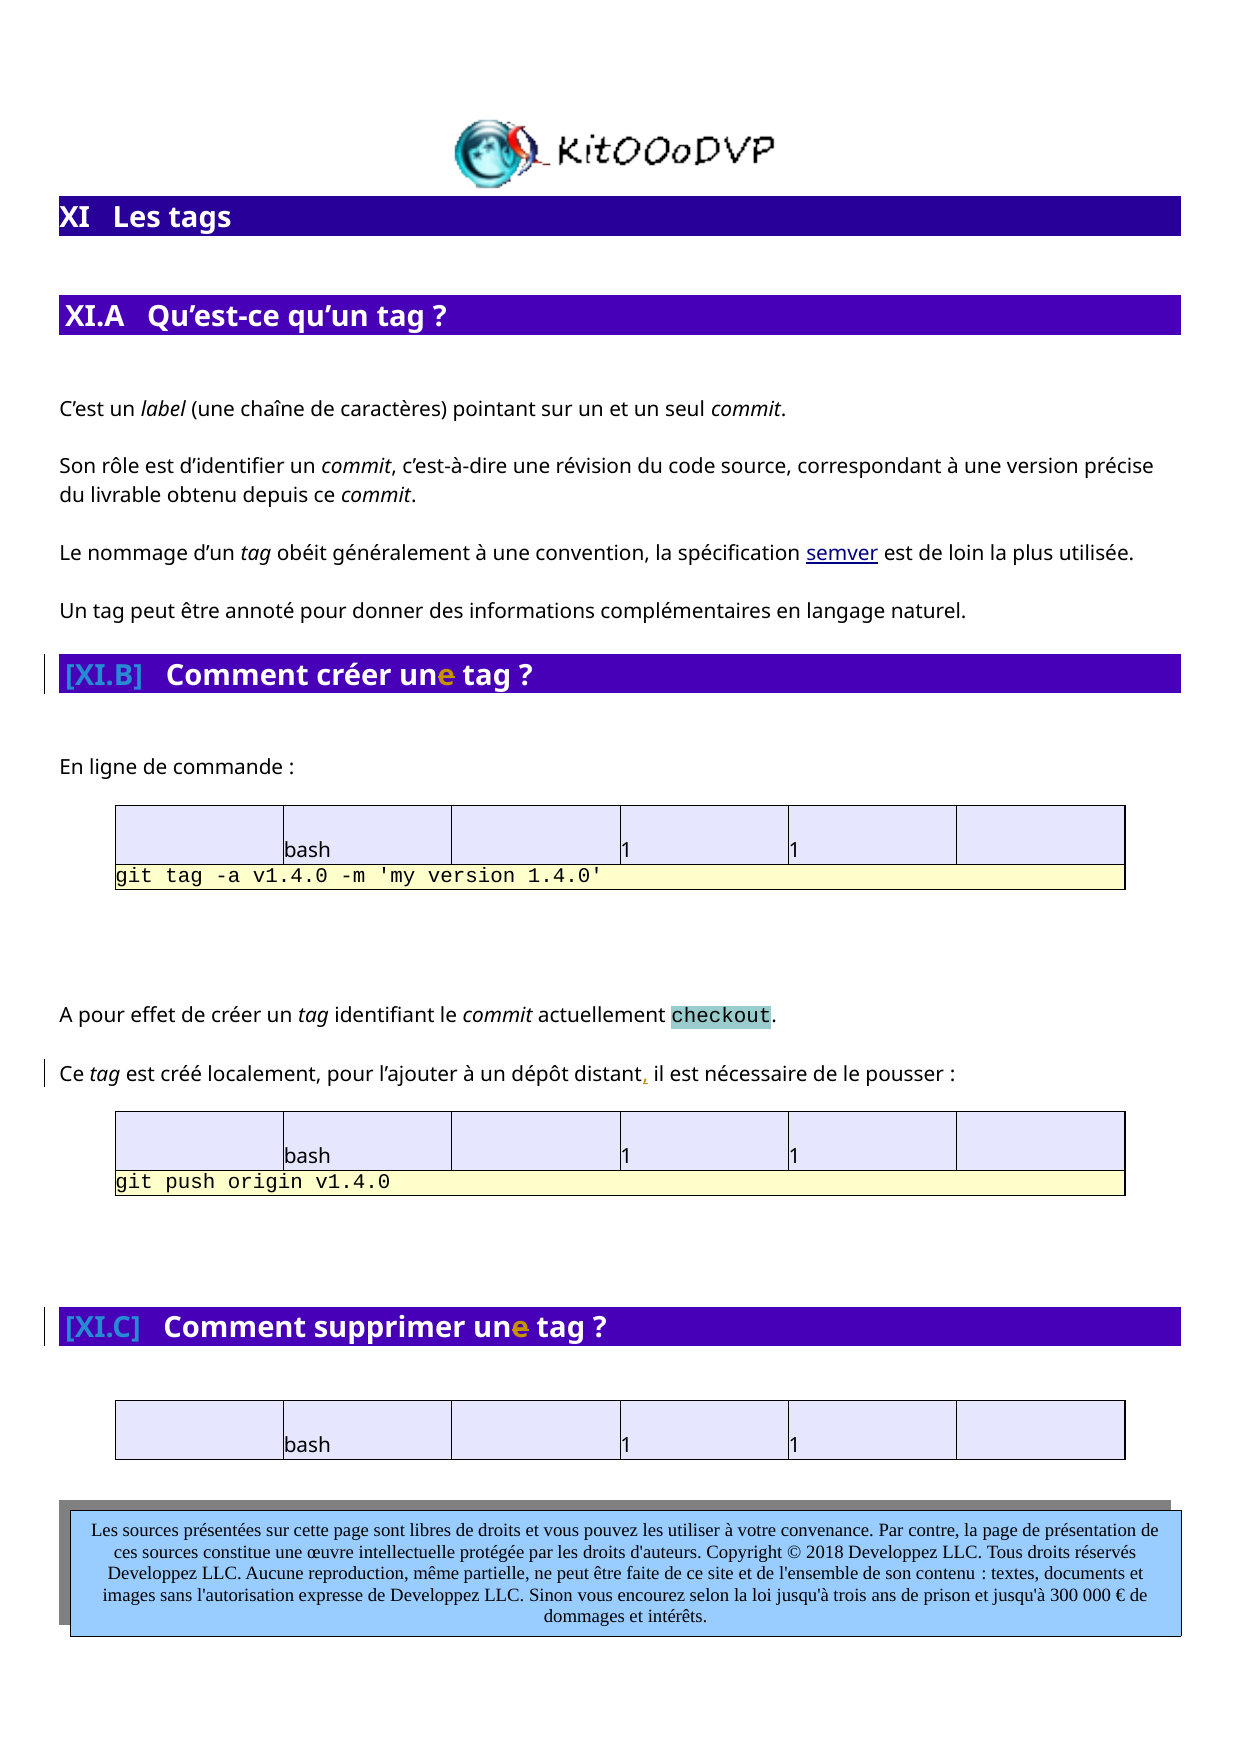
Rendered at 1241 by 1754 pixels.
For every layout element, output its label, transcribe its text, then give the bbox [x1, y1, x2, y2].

text Ce tag est créé localement, pour l’ajouter à un dépôt distant, il est nécessaire de le pousser : [59, 1059, 1181, 1087]
table_header 1 [621, 806, 788, 864]
subtitle Comment supprimer un tag ? [59, 1307, 1181, 1346]
text En ligne de commande : [59, 752, 1181, 781]
table_header 1 [789, 1112, 956, 1170]
table_header 1 [789, 1401, 956, 1459]
table_header 1 [621, 1112, 788, 1170]
text Un tag peut être annoté pour donner des informations complémentaires en langage naturel. [59, 596, 1181, 624]
text Son rôle est d’identifier un commit, c’est-à-dire une révision du code source, correspondant à une version précise du livrable obtenu depuis ce commit. [59, 452, 1181, 508]
subtitle Qu’est-ce qu’un tag ? [59, 295, 1181, 335]
table_header 1 [621, 1401, 788, 1459]
subtitle Les tags [59, 196, 1181, 236]
text C’est un label (une chaîne de caractères) pointant sur un et un seul commit. [59, 394, 1181, 422]
text A pour effet de créer un tag identifiant le commit actuellement checkout. [59, 1001, 1181, 1029]
table_header [957, 1112, 1124, 1170]
text Le nommage d’un tag obéit généralement à une convention, la spécification semver est de loin la plus utilisée. [59, 538, 1181, 566]
picture [453, 118, 781, 191]
subtitle Comment créer un tag ? [59, 654, 1181, 693]
table_header [116, 806, 283, 864]
table_header [957, 806, 1124, 864]
table_header [452, 1112, 620, 1170]
table_header bash [284, 1401, 451, 1459]
table_header [452, 806, 620, 864]
table_header bash [284, 806, 451, 864]
table_header 1 [789, 806, 956, 864]
table_header [957, 1401, 1124, 1459]
table_header [116, 1401, 283, 1459]
table_header bash [284, 1112, 451, 1170]
table_header [452, 1401, 620, 1459]
table_header [116, 1112, 283, 1170]
